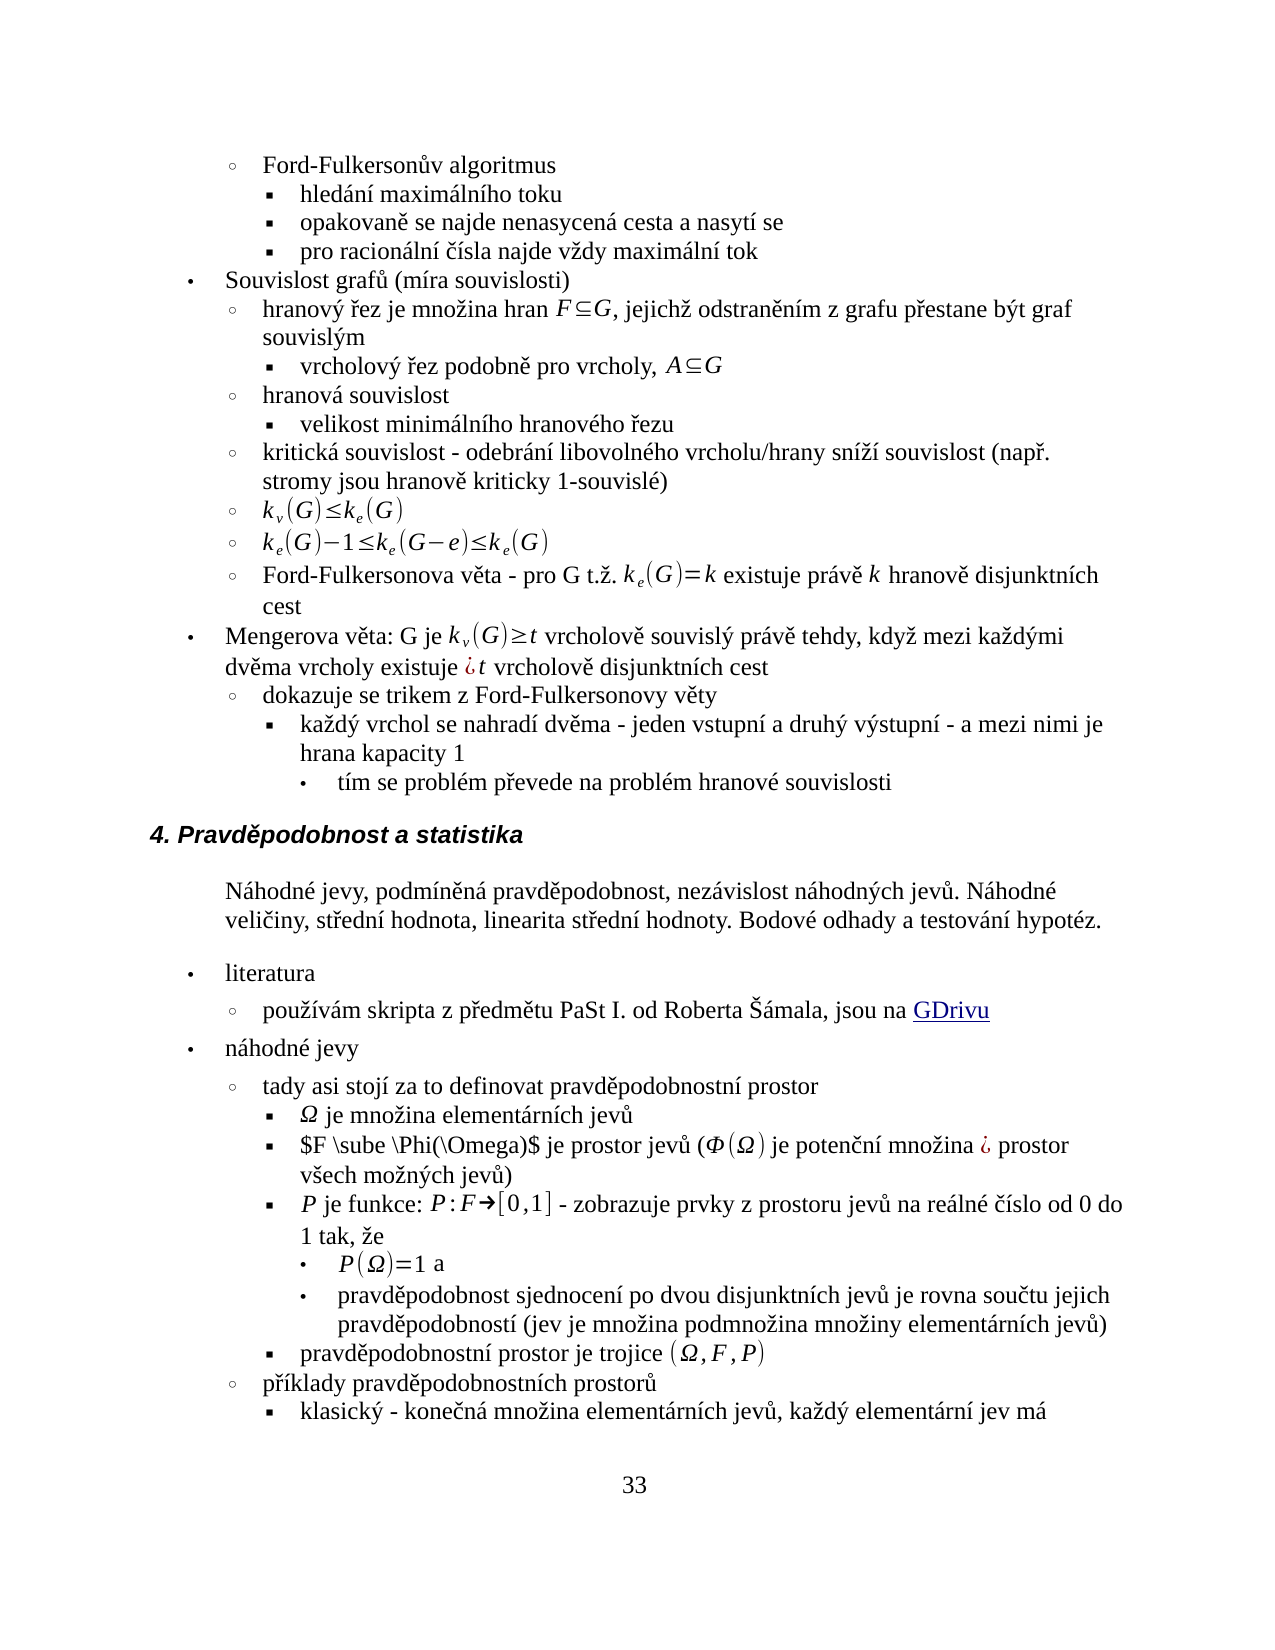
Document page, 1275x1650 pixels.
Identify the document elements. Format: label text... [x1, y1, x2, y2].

list Mengerova věta: G je vrcholově souvislý právě tehdy, když mezi každými dvěma vrcholy existuje vrcholově disjunktních cest [187, 620, 1125, 680]
list náhodné jevy [187, 1033, 1125, 1062]
list tady asi stojí za to definovat pravděpodobnostní prostor [225, 1071, 1125, 1100]
list hledání maximálního toku [262, 179, 1125, 207]
list kritická souvislost - odebrání libovolného vrcholu/hrany sníží souvislost (např. stromy jsou hranově kriticky 1-souvislé) [225, 437, 1125, 495]
list a [300, 1248, 1125, 1280]
list Ford-Fulkersonův algoritmus [225, 150, 1125, 179]
list příklady pravděpodobnostních prostorů [225, 1368, 1125, 1396]
list $F \sube \Phi(\Omega)$ je prostor jevů ( je potenční množina prostor všech možných jevů) [262, 1130, 1125, 1189]
list Ford-Fulkersonova věta - pro G t.ž. existuje právě hranově disjunktních cest [225, 559, 1125, 620]
list literatura [187, 958, 1125, 987]
list vrcholový řez podobně pro vrcholy, [262, 351, 1125, 380]
list opakovaně se najde nenasycená cesta a nasytí se [262, 207, 1125, 236]
list tím se problém převede na problém hranové souvislosti [300, 767, 1125, 795]
list je množina elementárních jevů [262, 1100, 1125, 1130]
list používám skripta z předmětu PaSt I. od Roberta Šámala, jsou na GDrivu [225, 996, 1125, 1024]
list velikost minimálního hranového řezu [262, 409, 1125, 437]
subtitle 4. Pravděpodobnost a statistika [150, 820, 1125, 849]
list klasický - konečná množina elementárních jevů, každý elementární jev má [262, 1396, 1125, 1425]
list pro racionální čísla najde vždy maximální tok [262, 236, 1125, 265]
list dokazuje se trikem z Ford-Fulkersonovy věty [225, 680, 1125, 709]
list hranový řez je množina hran , jejichž odstraněním z grafu přestane být graf souvislým [225, 294, 1125, 351]
text Náhodné jevy, podmíněná pravděpodobnost, nezávislost náhodných jevů. Náhodné veličiny, střední hodnota, linearita střední hodnoty. Bodové odhady a testování hypotéz. [225, 876, 1125, 934]
list pravděpodobnost sjednocení po dvou disjunktních jevů je rovna součtu jejich pravděpodobností (jev je množina podmnožina množiny elementárních jevů) [300, 1280, 1125, 1338]
list je funkce: - zobrazuje prvky z prostoru jevů na reálné číslo od 0 do 1 tak, že [262, 1189, 1125, 1248]
list Souvislost grafů (míra souvislosti) [187, 265, 1125, 294]
list každý vrchol se nahradí dvěma - jeden vstupní a druhý výstupní - a mezi nimi je hrana kapacity 1 [262, 709, 1125, 767]
list pravděpodobnostní prostor je trojice [262, 1338, 1125, 1368]
list hranová souvislost [225, 380, 1125, 409]
